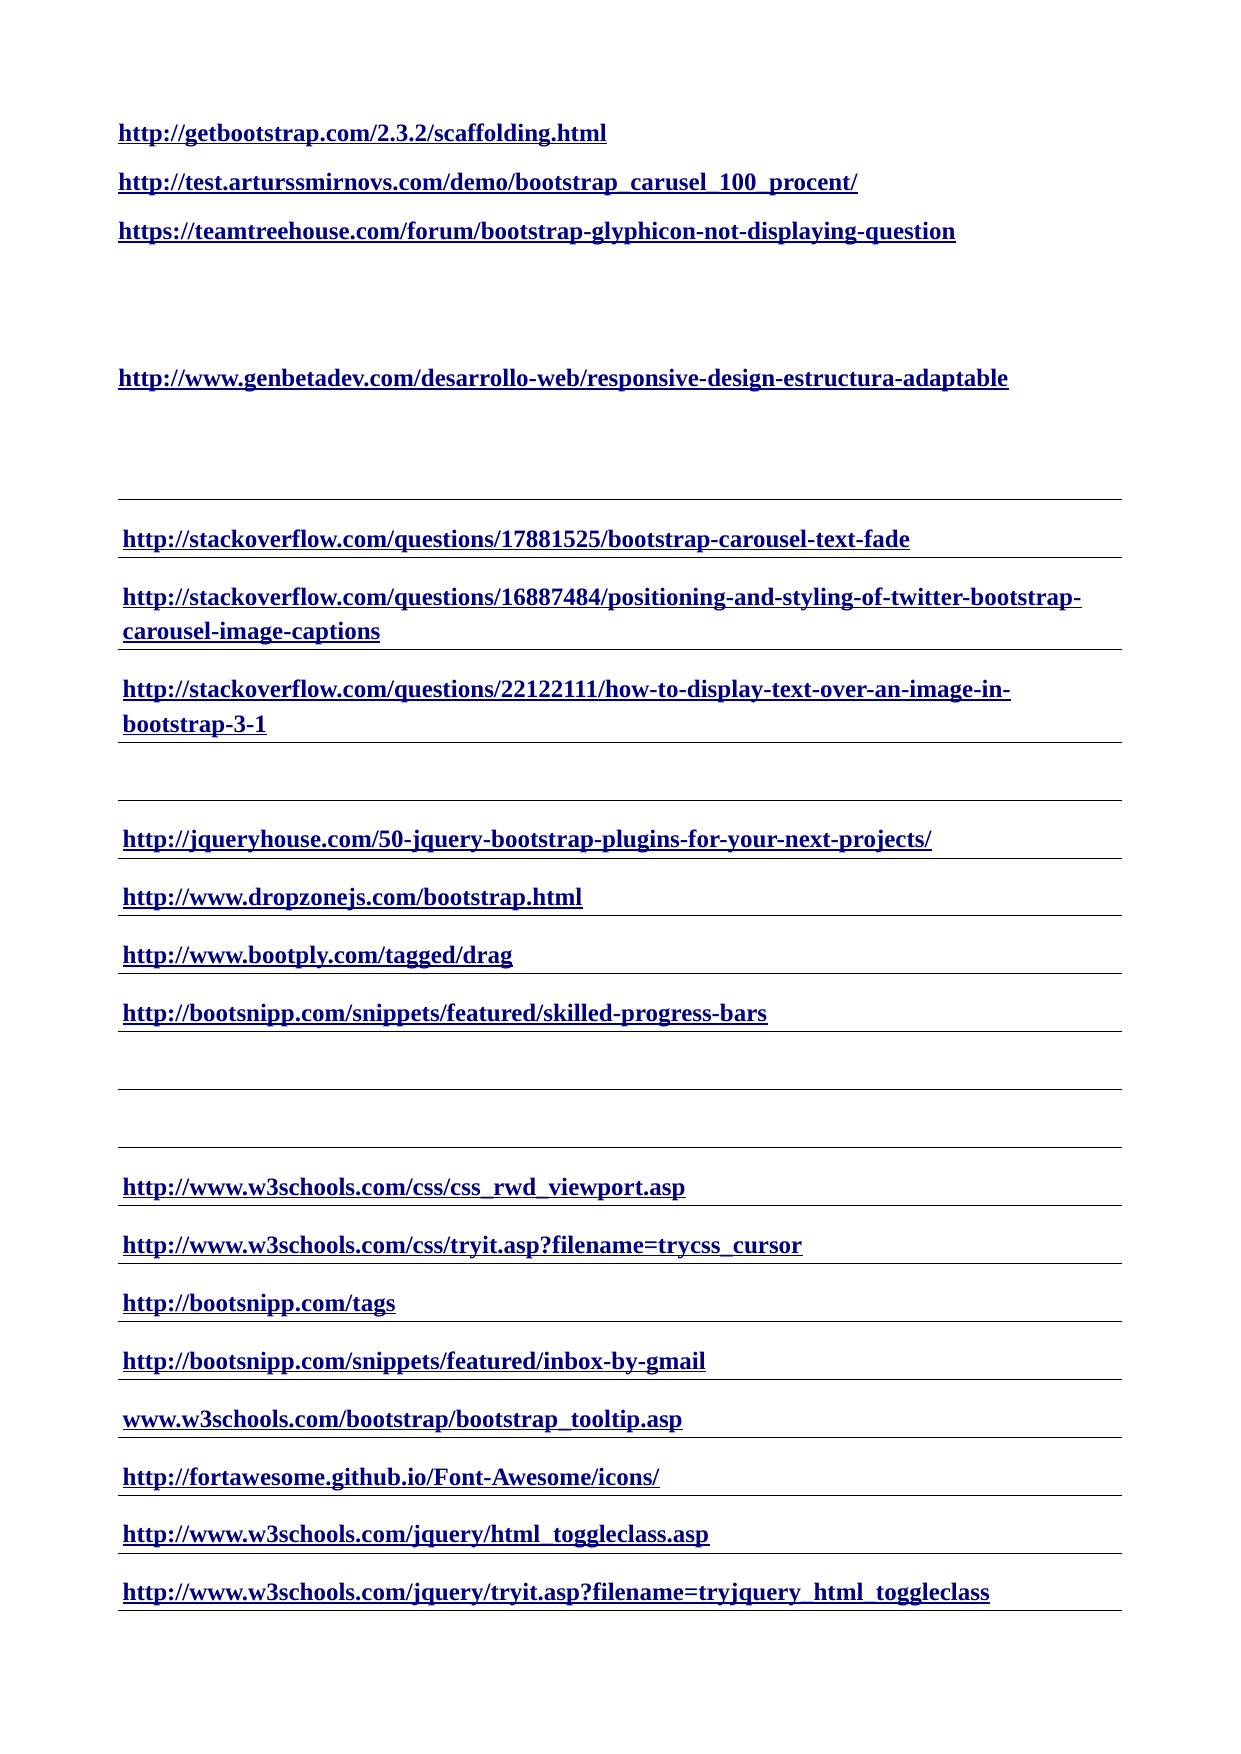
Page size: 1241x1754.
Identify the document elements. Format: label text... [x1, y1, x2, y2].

text http://bootsnipp.com/snippets/featured/skilled-progress-bars [118, 994, 1122, 1031]
text http://bootsnipp.com/tags [118, 1283, 1122, 1321]
text http://getbootstrap.com/2.3.2/scaffolding.html [118, 118, 1122, 147]
text http://www.w3schools.com/jquery/html_toggleclass.asp [118, 1515, 1122, 1553]
text http://stackoverflow.com/questions/22122111/how-to-display-text-over-an-image-in-bootstrap-3-1 [118, 670, 1122, 742]
text http://test.arturssmirnovs.com/demo/bootstrap_carusel_100_procent/ [118, 167, 1122, 196]
text http://stackoverflow.com/questions/17881525/bootstrap-carousel-text-fade [118, 519, 1122, 557]
text www.w3schools.com/bootstrap/bootstrap_tooltip.asp [118, 1399, 1122, 1437]
text http://fortawesome.github.io/Font-Awesome/icons/ [118, 1457, 1122, 1495]
text http://jqueryhouse.com/50-jquery-bootstrap-plugins-for-your-next-projects/ [118, 820, 1122, 858]
text http://www.w3schools.com/css/tryit.asp?filename=trycss_cursor [118, 1226, 1122, 1263]
text https://teamtreehouse.com/forum/bootstrap-glyphicon-not-displaying-question [118, 216, 1122, 245]
text http://www.bootply.com/tagged/drag [118, 936, 1122, 973]
text http://stackoverflow.com/questions/16887484/positioning-and-styling-of-twitter-bootstrap-carousel-image-captions [118, 577, 1122, 649]
text http://www.genbetadev.com/desarrollo-web/responsive-design-estructura-adaptable [118, 363, 1122, 392]
text http://bootsnipp.com/snippets/featured/inbox-by-gmail [118, 1341, 1122, 1379]
text http://www.w3schools.com/jquery/tryit.asp?filename=tryjquery_html_toggleclass [118, 1573, 1122, 1610]
text http://www.w3schools.com/css/css_rwd_viewport.asp [118, 1168, 1122, 1205]
text http://www.dropzonejs.com/bootstrap.html [118, 878, 1122, 915]
